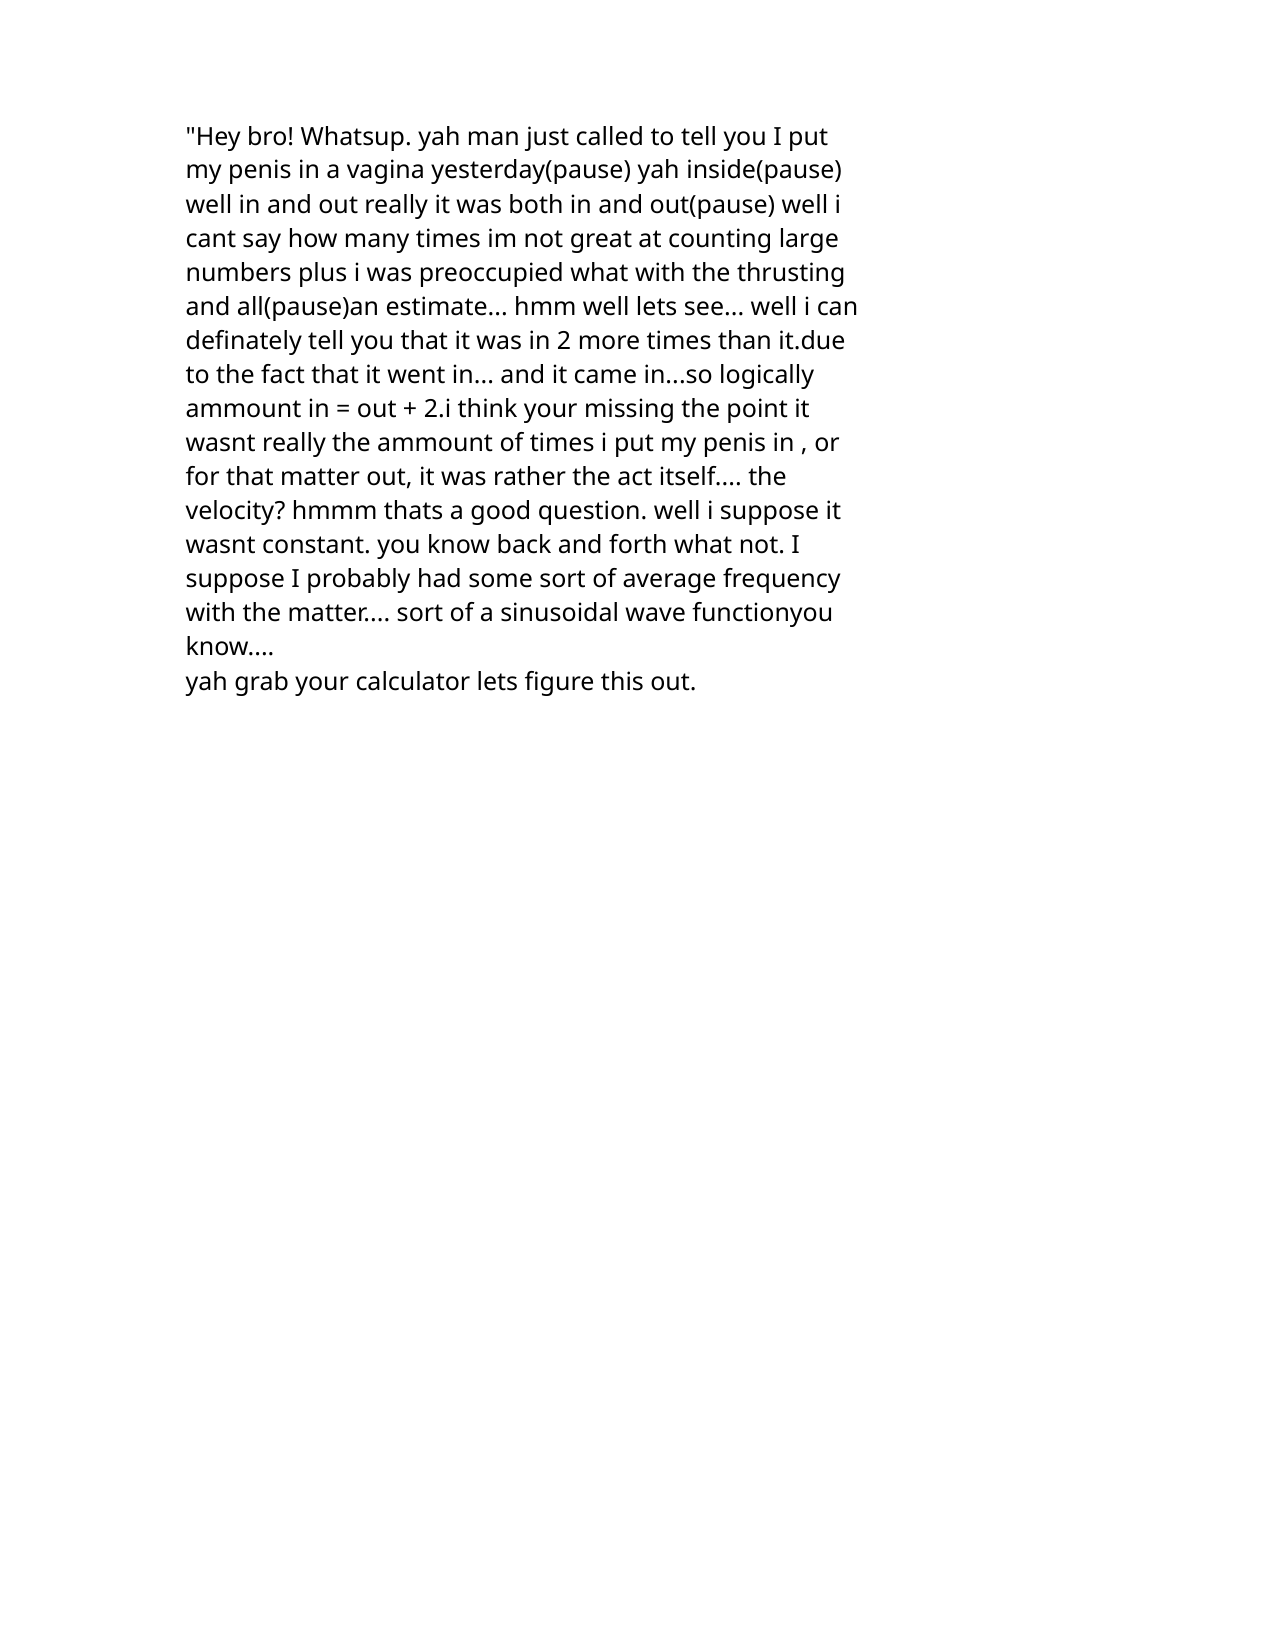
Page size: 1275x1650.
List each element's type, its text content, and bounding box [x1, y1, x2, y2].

text "Hey bro! Whatsup. yah man just called to tell you I put my penis in a vagina yesterday(pause) yah inside(pause) well in and out really it was both in and out(pause) well i cant say how many times im not great at counting large numbers plus i was preoccupied what with the thrusting and all(pause)an estimate... hmm well lets see... well i can definately tell you that it was in 2 more times than it.due to the fact that it went in... and it came in...so logically ammount in = out + 2.i think your missing the point it wasnt really the ammount of times i put my penis in , or for that matter out, it was rather the act itself.... the velocity? hmmm thats a good question. well i suppose it wasnt constant. you know back and forth what not. I suppose I probably had some sort of average frequency with the matter.... sort of a sinusoidal wave functionyou know.... [185, 118, 863, 663]
text yah grab your calculator lets figure this out. [185, 663, 863, 697]
